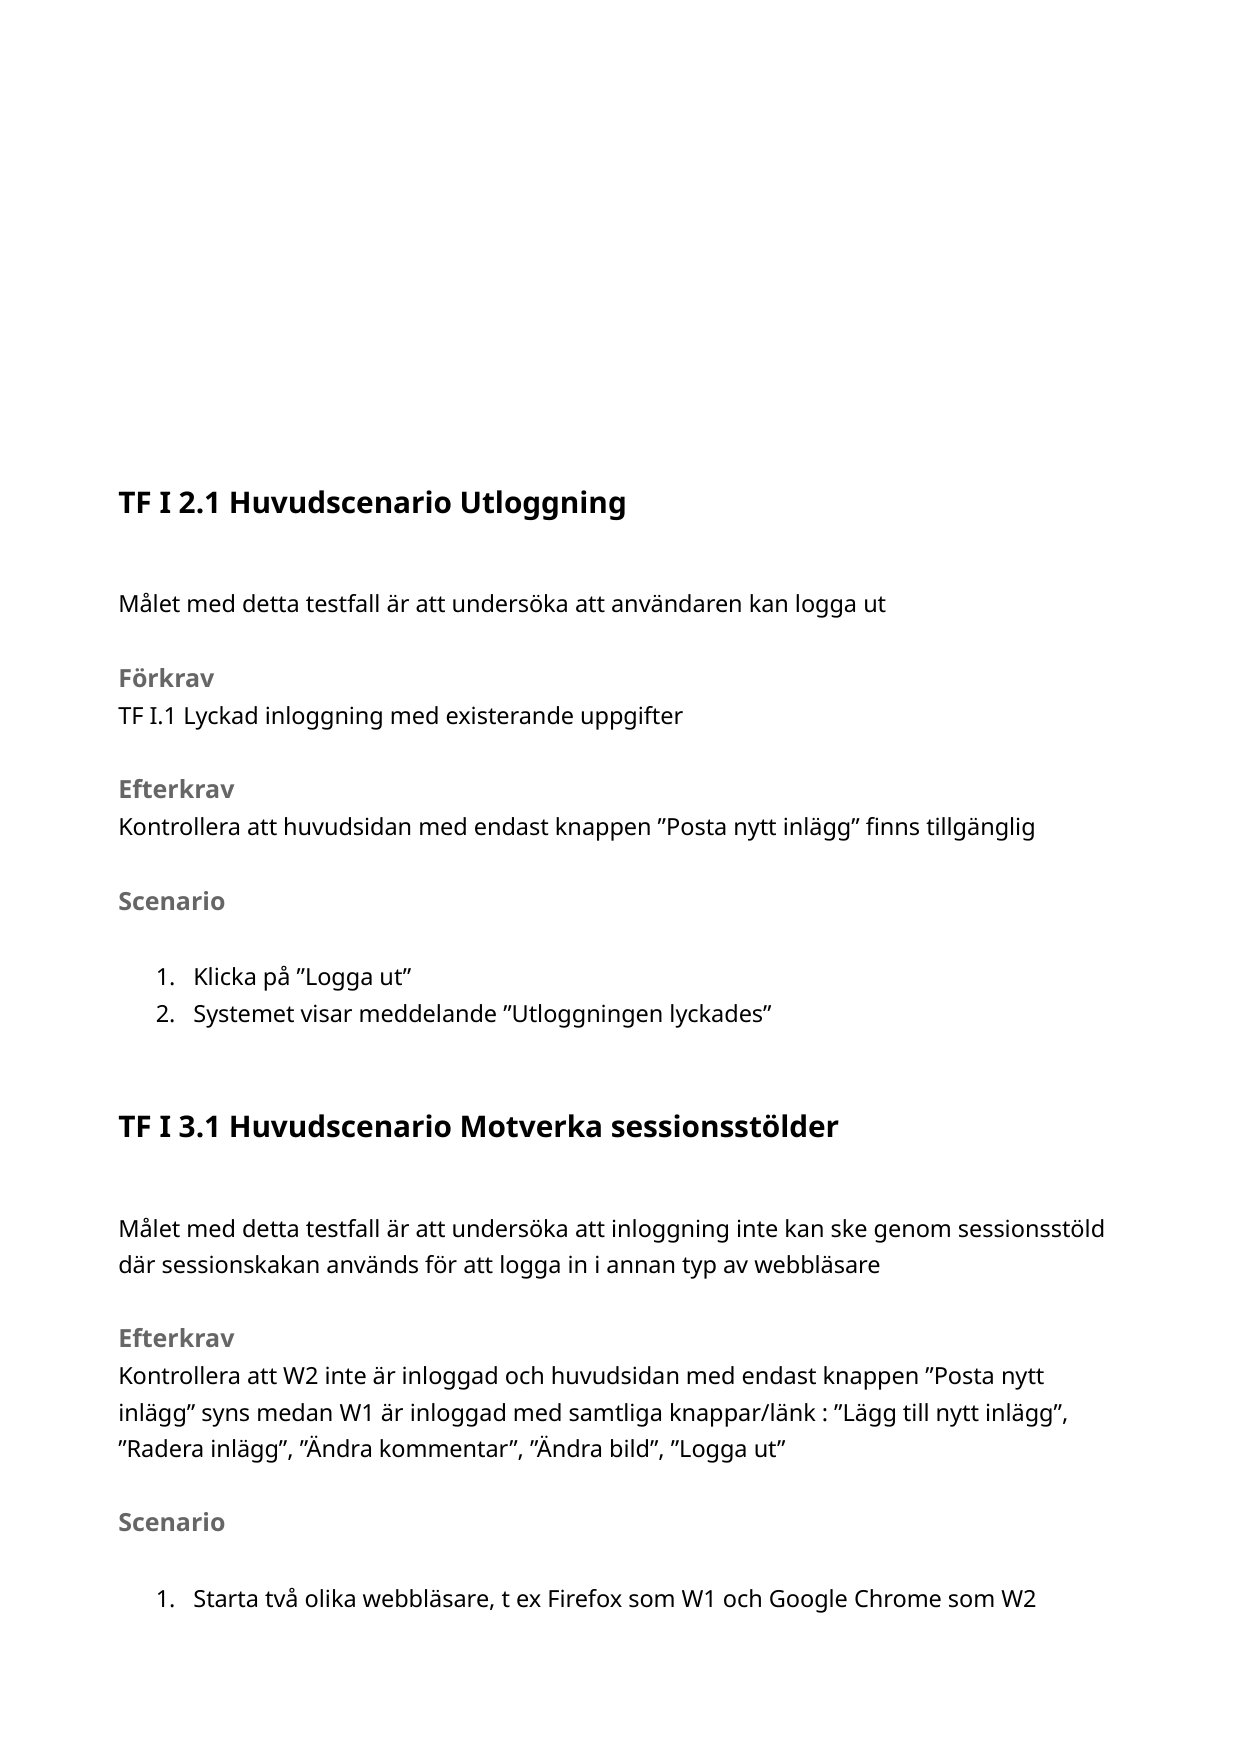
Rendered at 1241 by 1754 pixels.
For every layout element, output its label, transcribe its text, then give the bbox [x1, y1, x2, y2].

text Efterkrav [118, 1321, 1122, 1355]
text Målet med detta testfall är att undersöka att inloggning inte kan ske genom sessionsstöld där sessionskakan används för att logga in i annan typ av webbläsare [118, 1212, 1122, 1280]
list Systemet visar meddelande ”Utloggningen lyckades” [156, 997, 1122, 1029]
text Efterkrav [118, 772, 1122, 806]
text Scenario [118, 1505, 1122, 1539]
list Klicka på ”Logga ut” [156, 961, 1122, 993]
text Förkrav [118, 660, 1122, 694]
text Kontrollera att W2 inte är inloggad och huvudsidan med endast knappen ”Posta nytt inlägg” syns medan W1 är inloggad med samtliga knappar/länk : ”Lägg till nytt inlägg”, ”Radera inlägg”, ”Ändra kommentar”, ”Ändra bild”, ”Logga ut” [118, 1360, 1122, 1464]
text Kontrollera att huvudsidan med endast knappen ”Posta nytt inlägg” finns tillgänglig [118, 810, 1122, 842]
text Scenario [118, 883, 1122, 917]
text Målet med detta testfall är att undersöka att användaren kan logga ut [118, 587, 1122, 619]
list Starta två olika webbläsare, t ex Firefox som W1 och Google Chrome som W2 [156, 1583, 1122, 1614]
text TF I 2.1 Huvudscenario Utloggning [118, 482, 1122, 522]
text TF I.1 Lyckad inloggning med existerande uppgifter [118, 699, 1122, 731]
text TF I 3.1 Huvudscenario Motverka sessionsstölder [118, 1106, 1122, 1146]
